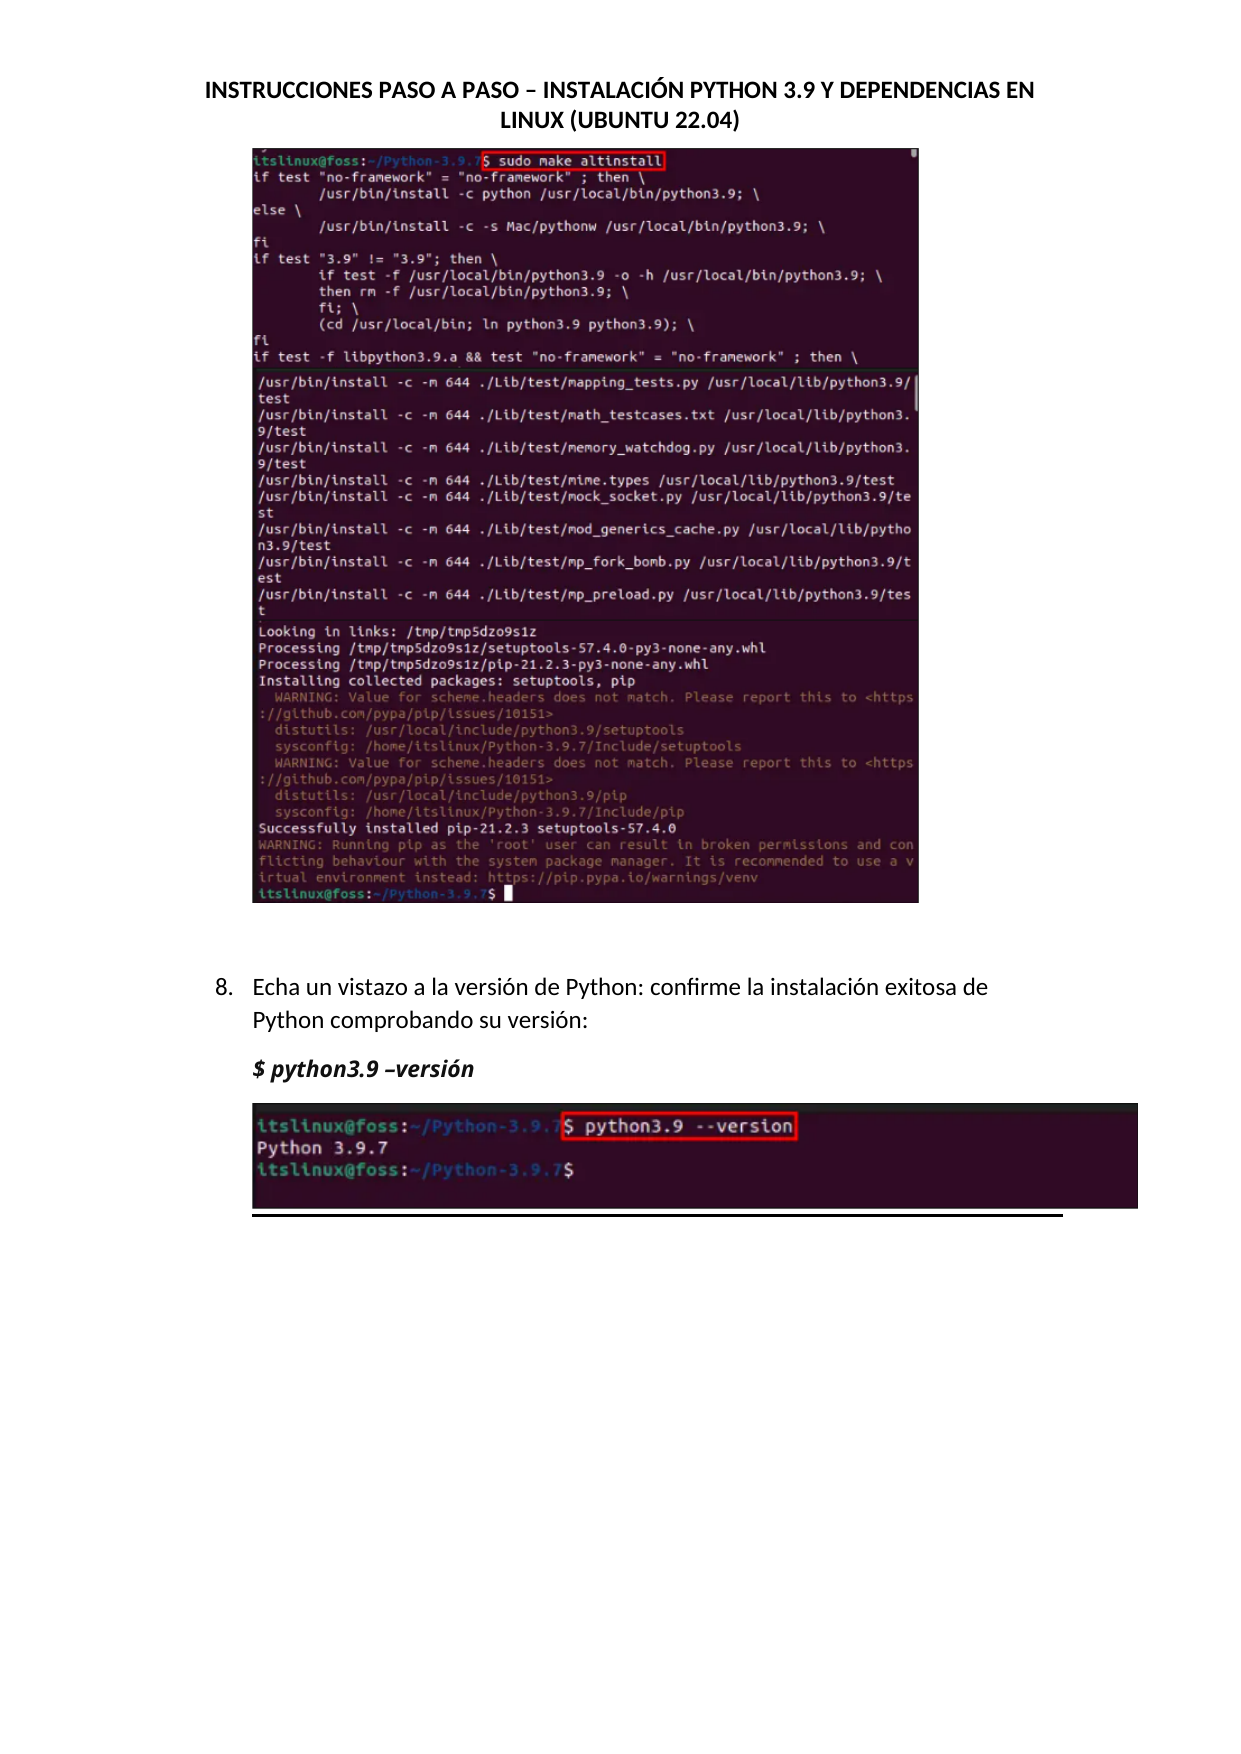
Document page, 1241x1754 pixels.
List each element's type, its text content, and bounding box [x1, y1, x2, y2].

list $ python3.9 –versión [252, 1053, 1063, 1084]
list Echa un vistazo a la versión de Python: confirme la instalación exitosa de Python comprobando su versión: [215, 971, 1063, 1034]
